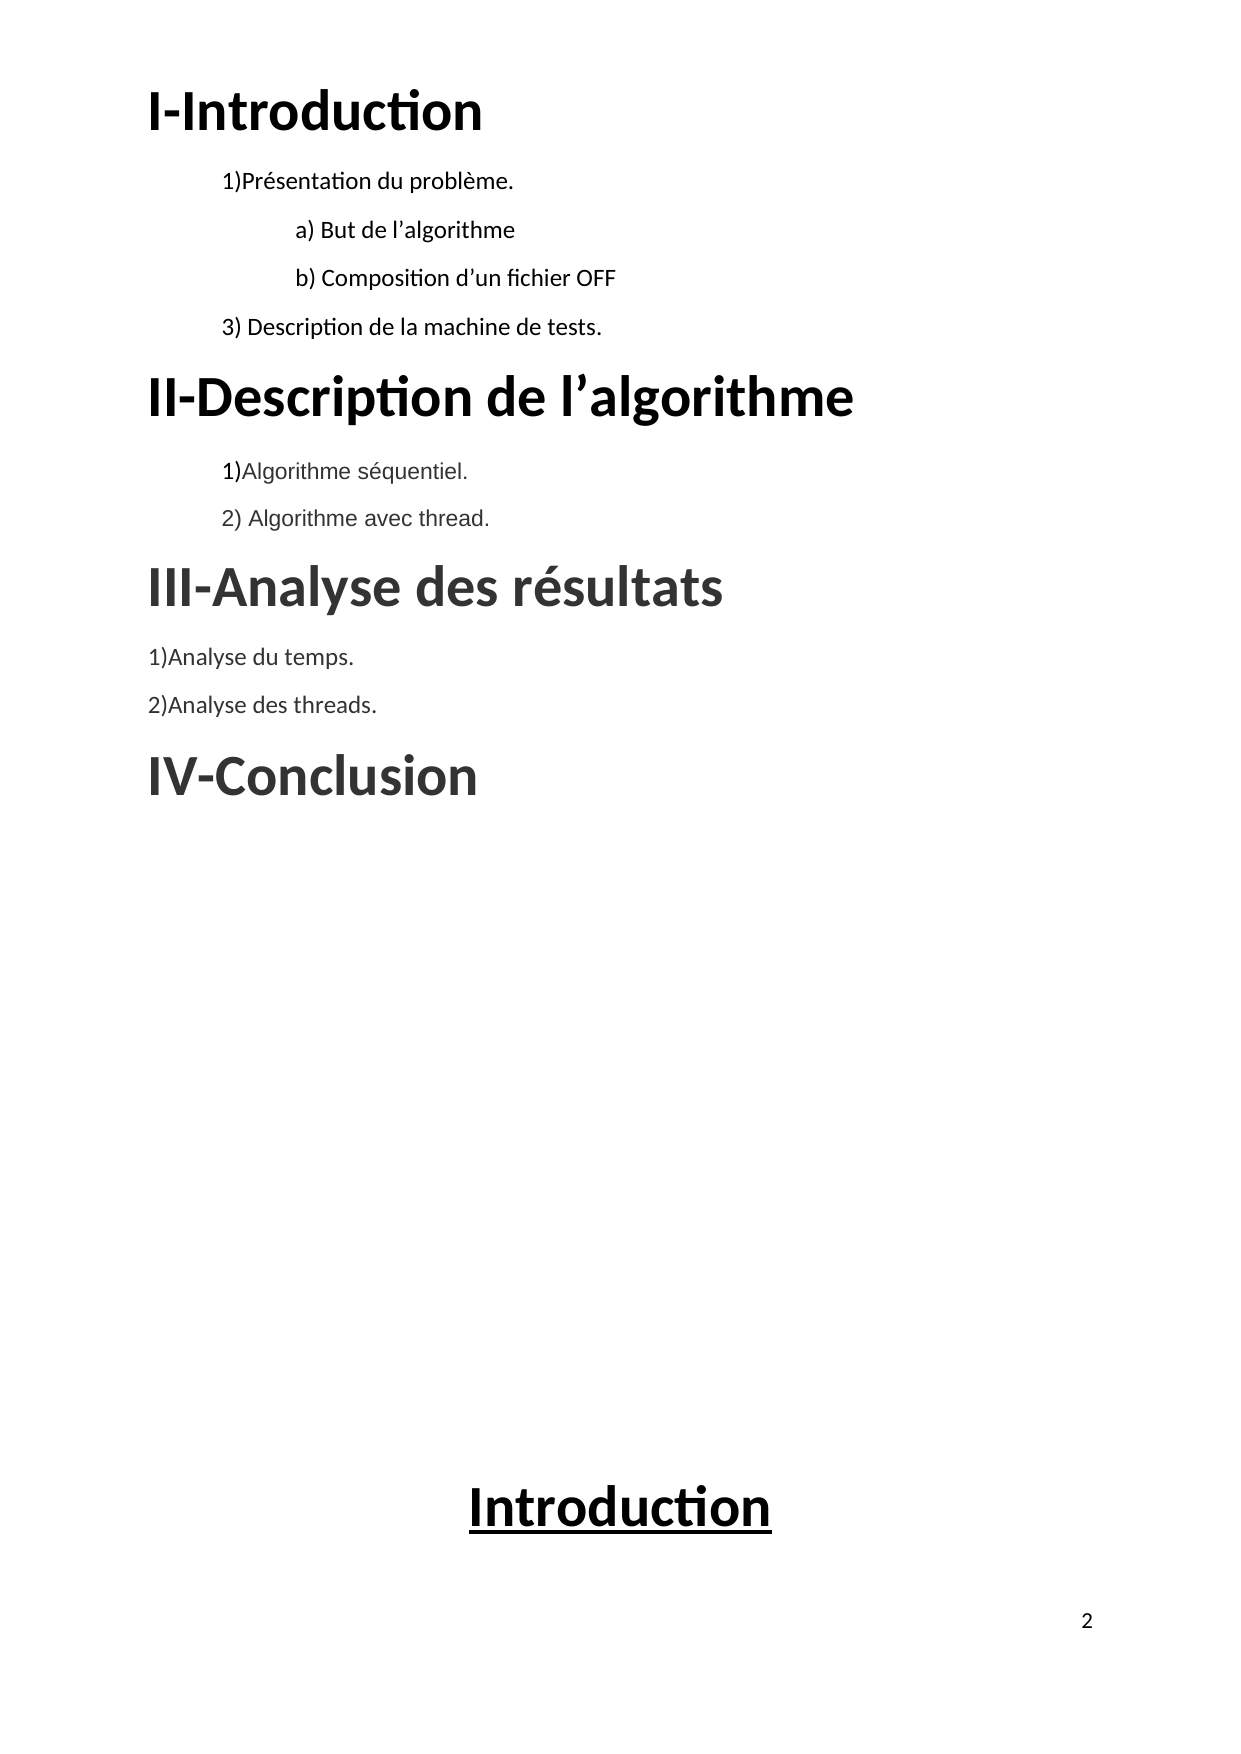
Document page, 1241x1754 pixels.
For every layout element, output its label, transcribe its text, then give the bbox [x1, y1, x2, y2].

text 2)Analyse des threads. [148, 690, 1093, 720]
text 1)Présentation du problème. [148, 165, 1093, 196]
text I-Introduction [148, 74, 1093, 145]
text b) Composition d’un fichier OFF [148, 262, 1093, 293]
text 1)Analyse du temps. [148, 641, 1093, 672]
text 1)Algorithme séquentiel. [148, 451, 1093, 487]
text III-Analyse des résultats [148, 549, 1093, 621]
text 2) Algorithme avec thread. [148, 505, 1093, 532]
text 3) Description de la machine de tests. [148, 311, 1093, 342]
text II-Description de l’algorithme [148, 360, 1093, 431]
text IV-Conclusion [148, 738, 1093, 809]
text Introduction [148, 1470, 1093, 1541]
text a) But de l’algorithme [148, 214, 1093, 244]
